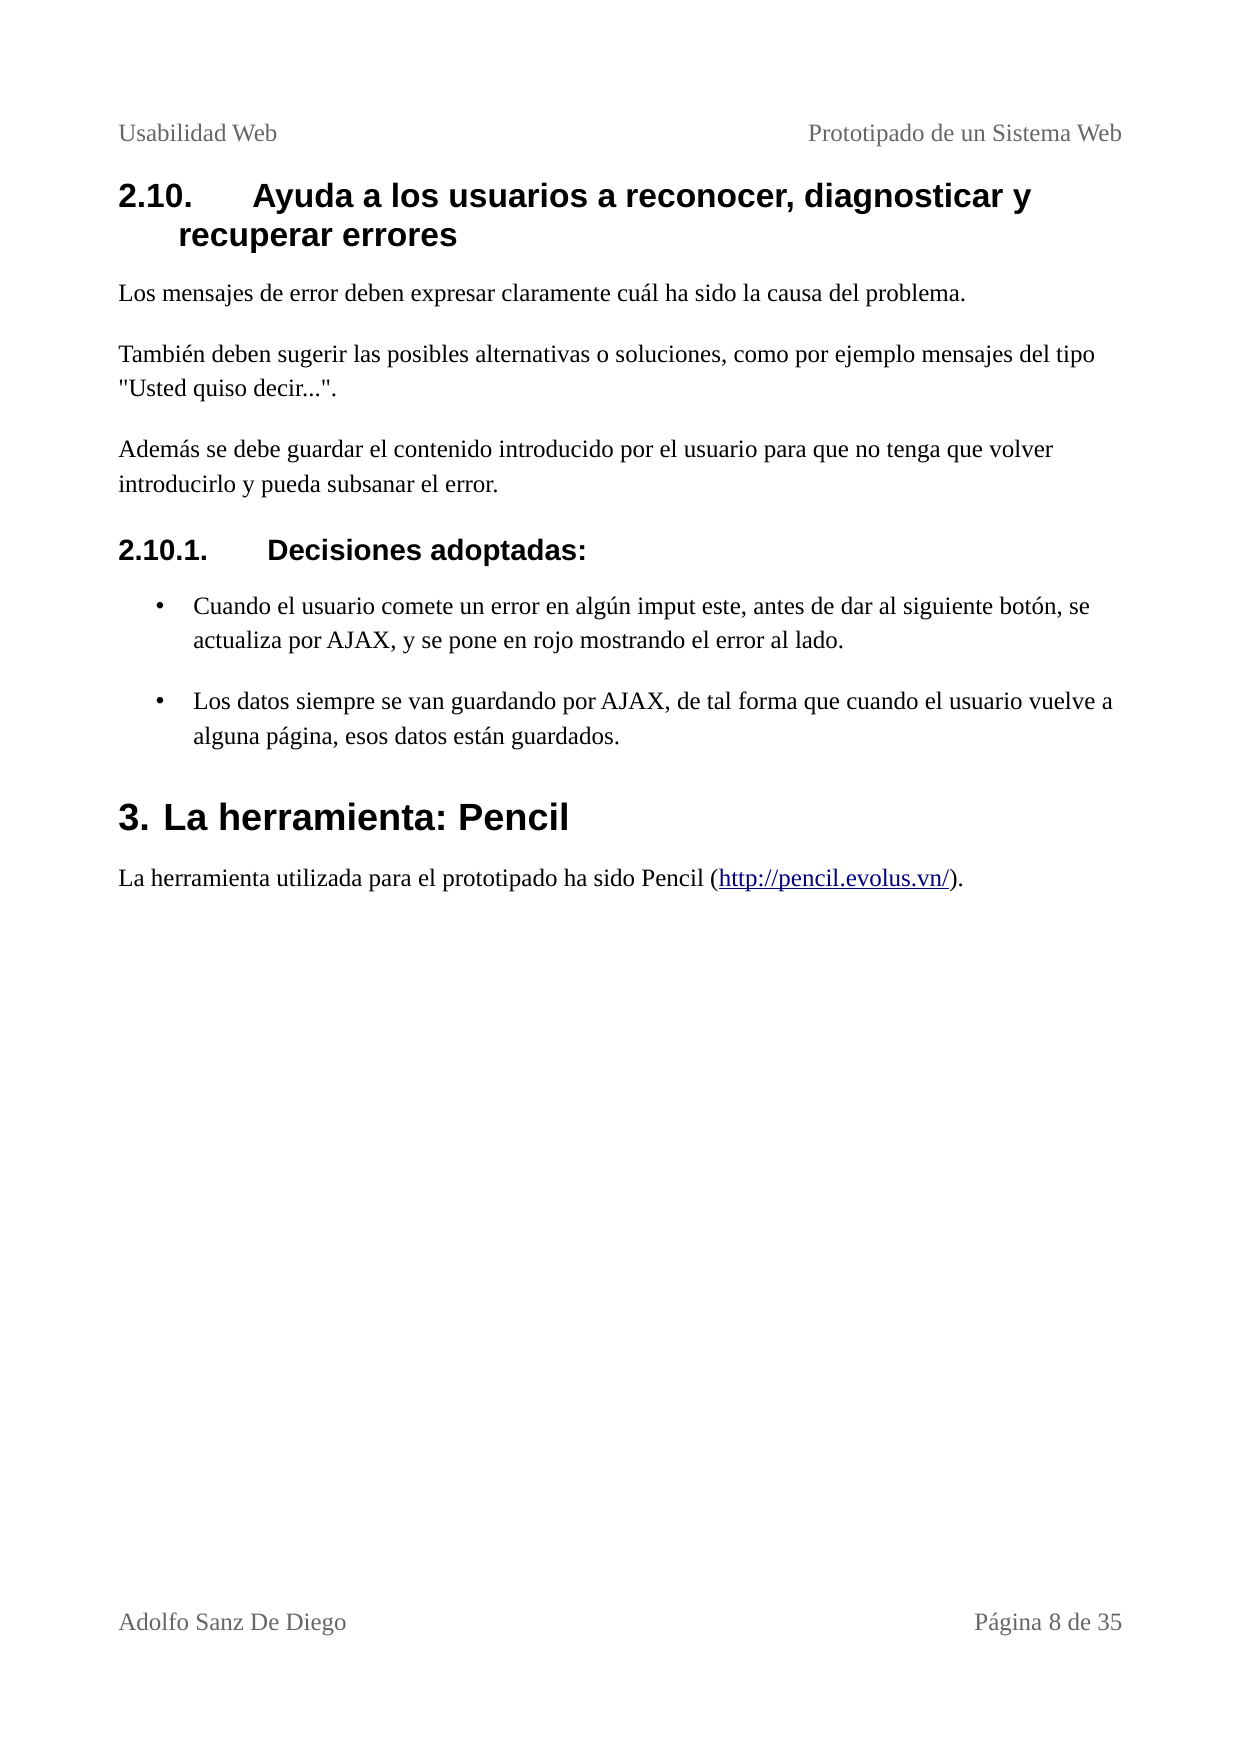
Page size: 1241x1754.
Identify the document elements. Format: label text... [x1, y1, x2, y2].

text Los mensajes de error deben expresar claramente cuál ha sido la causa del problema. [118, 278, 1122, 307]
text También deben sugerir las posibles alternativas o soluciones, como por ejemplo mensajes del tipo "Usted quiso decir...". [118, 339, 1122, 402]
list Los datos siempre se van guardando por AJAX, de tal forma que cuando el usuario vuelve a alguna página, esos datos están guardados. [156, 686, 1122, 749]
subtitle La herramienta: Pencil [118, 795, 1122, 839]
text La herramienta utilizada para el prototipado ha sido Pencil (http://pencil.evolus.vn/). [118, 863, 1122, 892]
subtitle Ayuda a los usuarios a reconocer, diagnosticar y recuperar errores [118, 176, 1122, 254]
subtitle Decisiones adoptadas: [118, 533, 1122, 567]
text Además se debe guardar el contenido introducido por el usuario para que no tenga que volver introducirlo y pueda subsanar el error. [118, 434, 1122, 498]
list Cuando el usuario comete un error en algún imput este, antes de dar al siguiente botón, se actualiza por AJAX, y se pone en rojo mostrando el error al lado. [156, 591, 1122, 654]
